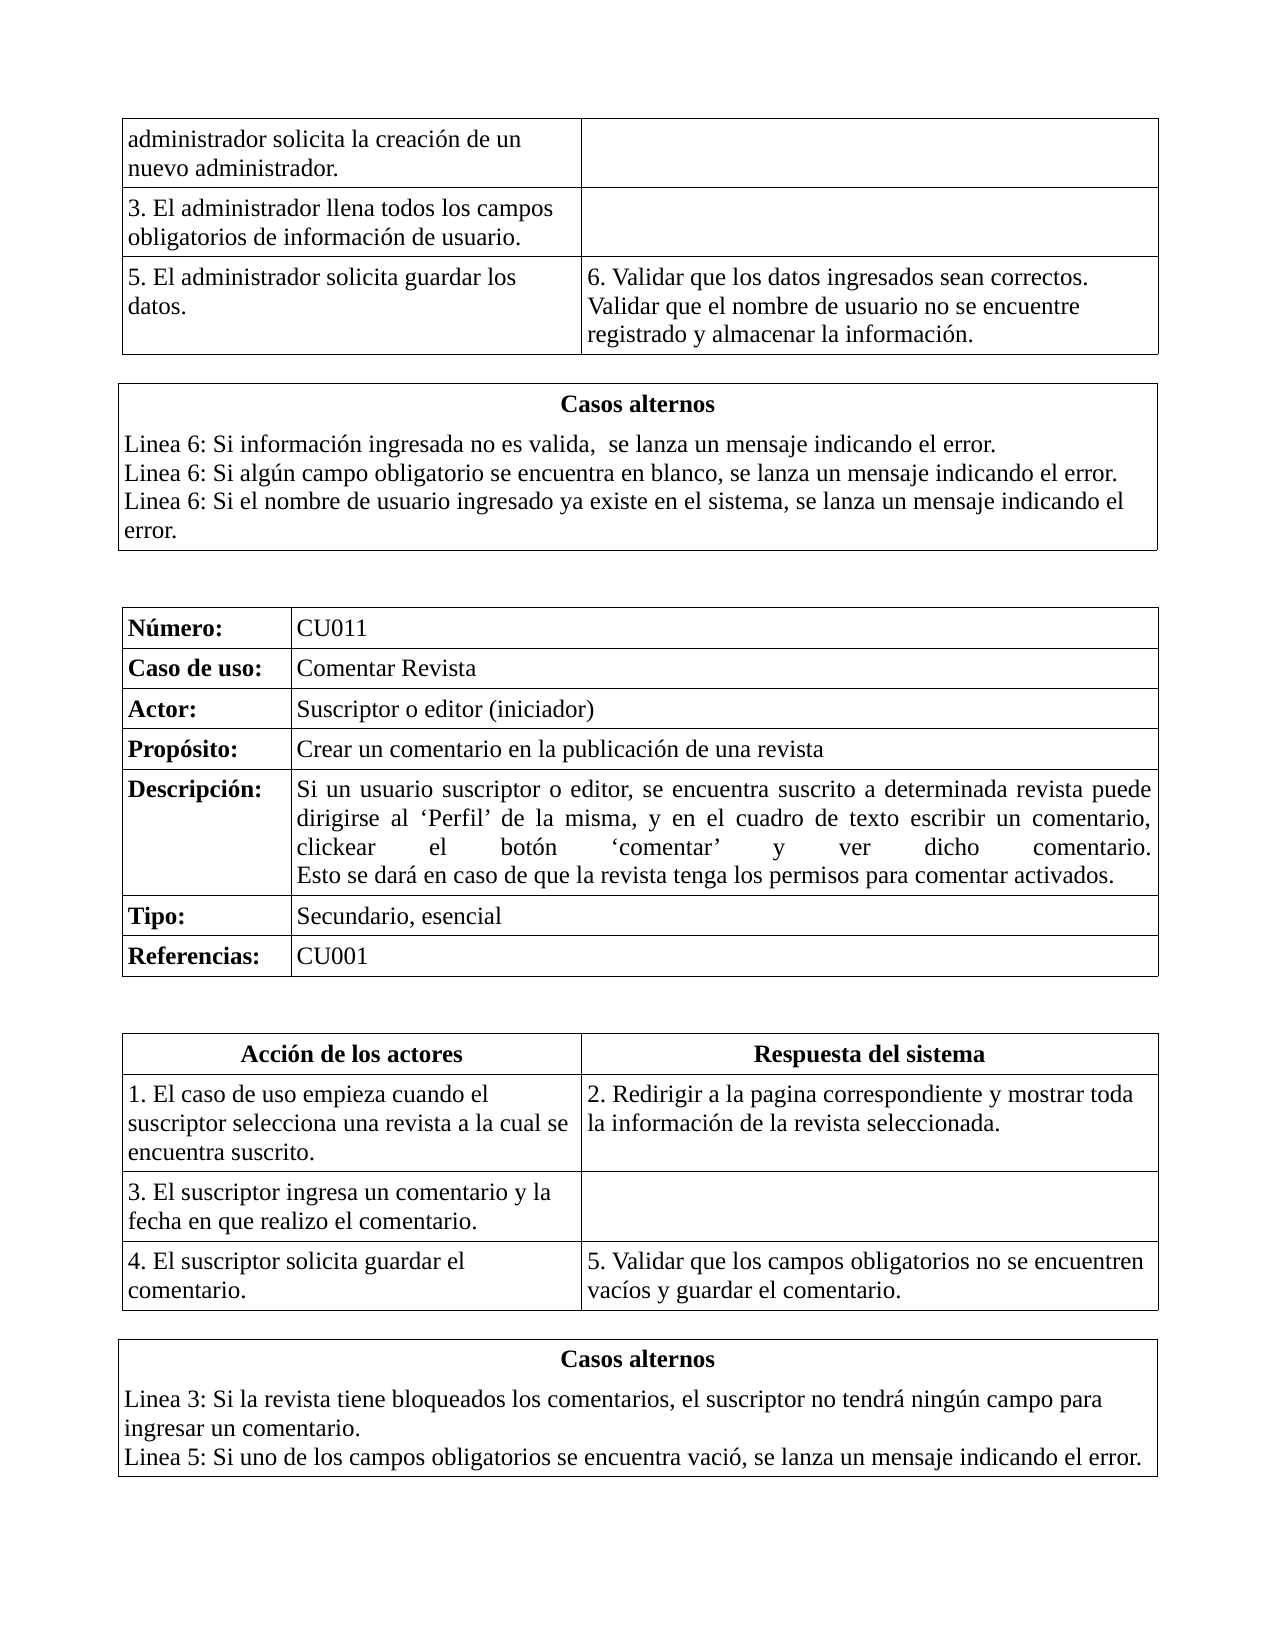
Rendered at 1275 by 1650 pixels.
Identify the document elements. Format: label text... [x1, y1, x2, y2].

table_cell 1. El caso de uso empieza cuando el suscriptor selecciona una revista a la cual se encuentra suscrito. [123, 1075, 581, 1171]
table_header Respuesta del sistema [582, 1034, 1158, 1074]
table_header CU011 [292, 608, 1158, 648]
table_cell 5. Validar que los campos obligatorios no se encuentren vacíos y guardar el comentario. [582, 1242, 1158, 1309]
table_cell Crear un comentario en la publicación de una revista [292, 729, 1158, 768]
table_cell Propósito: [123, 729, 291, 768]
table_header Acción de los actores [123, 1034, 581, 1074]
table_cell Secundario, esencial [292, 896, 1158, 935]
table_cell Referencias: [123, 936, 291, 976]
table_cell [582, 188, 1158, 256]
table_cell administrador solicita la creación de un nuevo administrador. [123, 119, 581, 187]
table_cell [582, 119, 1158, 187]
table_cell Linea 3: Si la revista tiene bloqueados los comentarios, el suscriptor no tendrá ningún campo para ingresar un comentario. Linea 5: Si uno de los campos obligatorios se encuentra vació, se lanza un mensaje indicando el error. [119, 1379, 1157, 1476]
table_cell Si un usuario suscriptor o editor, se encuentra suscrito a determinada revista puede dirigirse al ‘Perfil’ de la misma, y en el cuadro de texto escribir un comentario, clickear el botón ‘comentar’ y ver dicho comentario. Esto se dará en caso de que la revista tenga los permisos para comentar activados. [292, 770, 1158, 895]
table_cell [582, 1172, 1158, 1241]
table_cell Tipo: [123, 896, 291, 935]
table_header Número: [123, 608, 291, 648]
table_cell Descripción: [123, 770, 291, 895]
table_cell 5. El administrador solicita guardar los datos. [123, 257, 581, 354]
table_cell Linea 6: Si información ingresada no es valida, se lanza un mensaje indicando el error. Linea 6: Si algún campo obligatorio se encuentra en blanco, se lanza un mensaje indicando el error. Linea 6: Si el nombre de usuario ingresado ya existe en el sistema, se lanza un mensaje indicando el error. [119, 423, 1157, 550]
table_cell 6. Validar que los datos ingresados sean correctos. Validar que el nombre de usuario no se encuentre registrado y almacenar la información. [582, 257, 1158, 354]
table_header Casos alternos [119, 384, 1157, 423]
table_cell 2. Redirigir a la pagina correspondiente y mostrar toda la información de la revista seleccionada. [582, 1075, 1158, 1171]
table_cell 4. El suscriptor solicita guardar el comentario. [123, 1242, 581, 1309]
table_cell Comentar Revista [292, 649, 1158, 688]
table_cell Caso de uso: [123, 649, 291, 688]
table_cell 3. El suscriptor ingresa un comentario y la fecha en que realizo el comentario. [123, 1172, 581, 1241]
table_cell Actor: [123, 689, 291, 728]
table_cell Suscriptor o editor (iniciador) [292, 689, 1158, 728]
table_cell 3. El administrador llena todos los campos obligatorios de información de usuario. [123, 188, 581, 256]
table_cell CU001 [292, 936, 1158, 976]
table_header Casos alternos [119, 1340, 1157, 1379]
